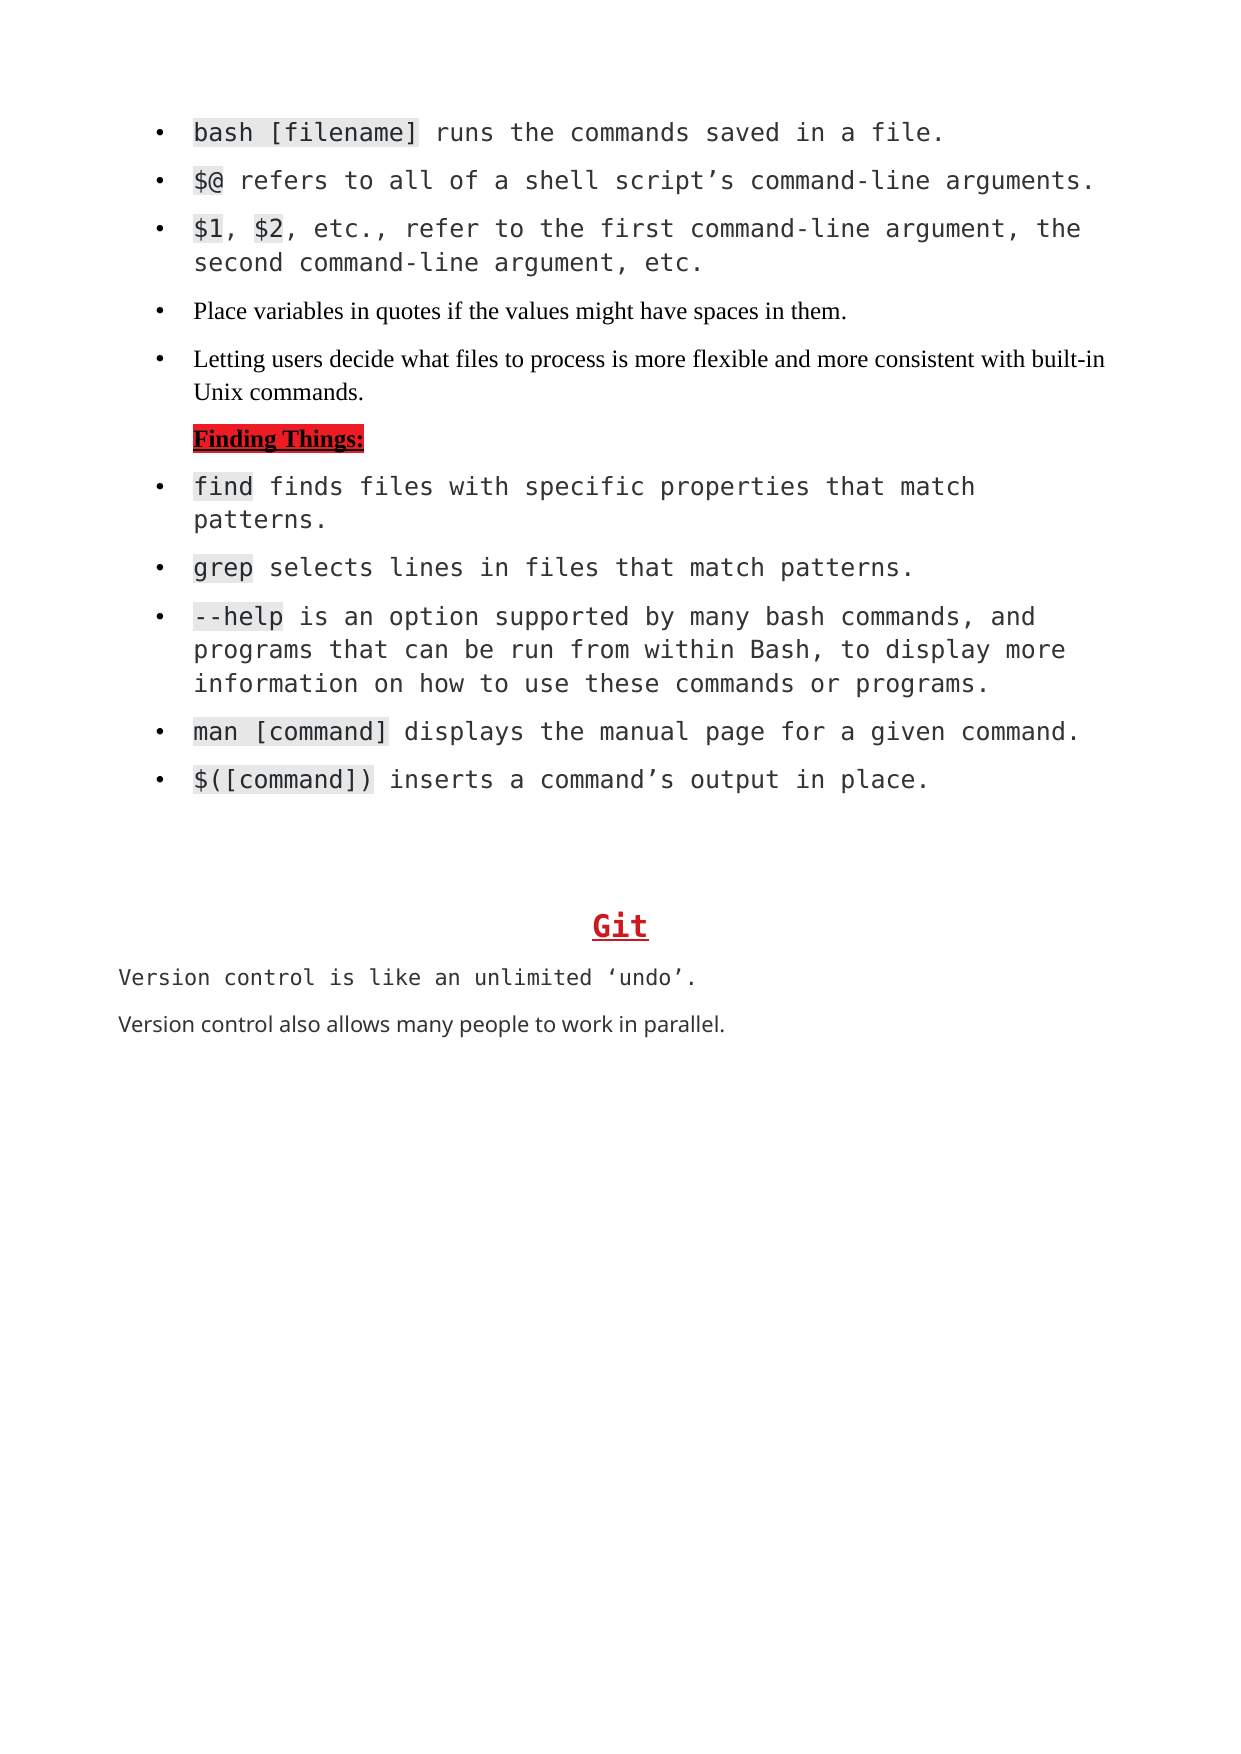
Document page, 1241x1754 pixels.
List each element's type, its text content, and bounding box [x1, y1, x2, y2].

list $@ refers to all of a shell script’s command-line arguments. [156, 166, 1122, 195]
list Letting users decide what files to process is more flexible and more consistent with built-in Unix commands. [156, 344, 1122, 405]
list Finding Things: [156, 424, 1122, 453]
list find finds files with specific properties that match patterns. [156, 472, 1122, 534]
list --help is an option supported by many bash commands, and programs that can be run from within Bash, to display more information on how to use these commands or programs. [156, 602, 1122, 698]
list bash [filename] runs the commands saved in a file. [156, 118, 1122, 147]
list grep selects lines in files that match patterns. [156, 553, 1122, 583]
list man [command] displays the manual page for a given command. [156, 717, 1122, 746]
text Version control is like an unlimited ‘undo’. [118, 965, 1122, 990]
list $([command]) inserts a command’s output in place. [156, 765, 1122, 794]
text Git [118, 908, 1122, 945]
list $1, $2, etc., refer to the first command-line argument, the second command-line argument, etc. [156, 214, 1122, 277]
text Version control also allows many people to work in parallel. [118, 1008, 1122, 1038]
list Place variables in quotes if the values might have spaces in them. [156, 296, 1122, 325]
